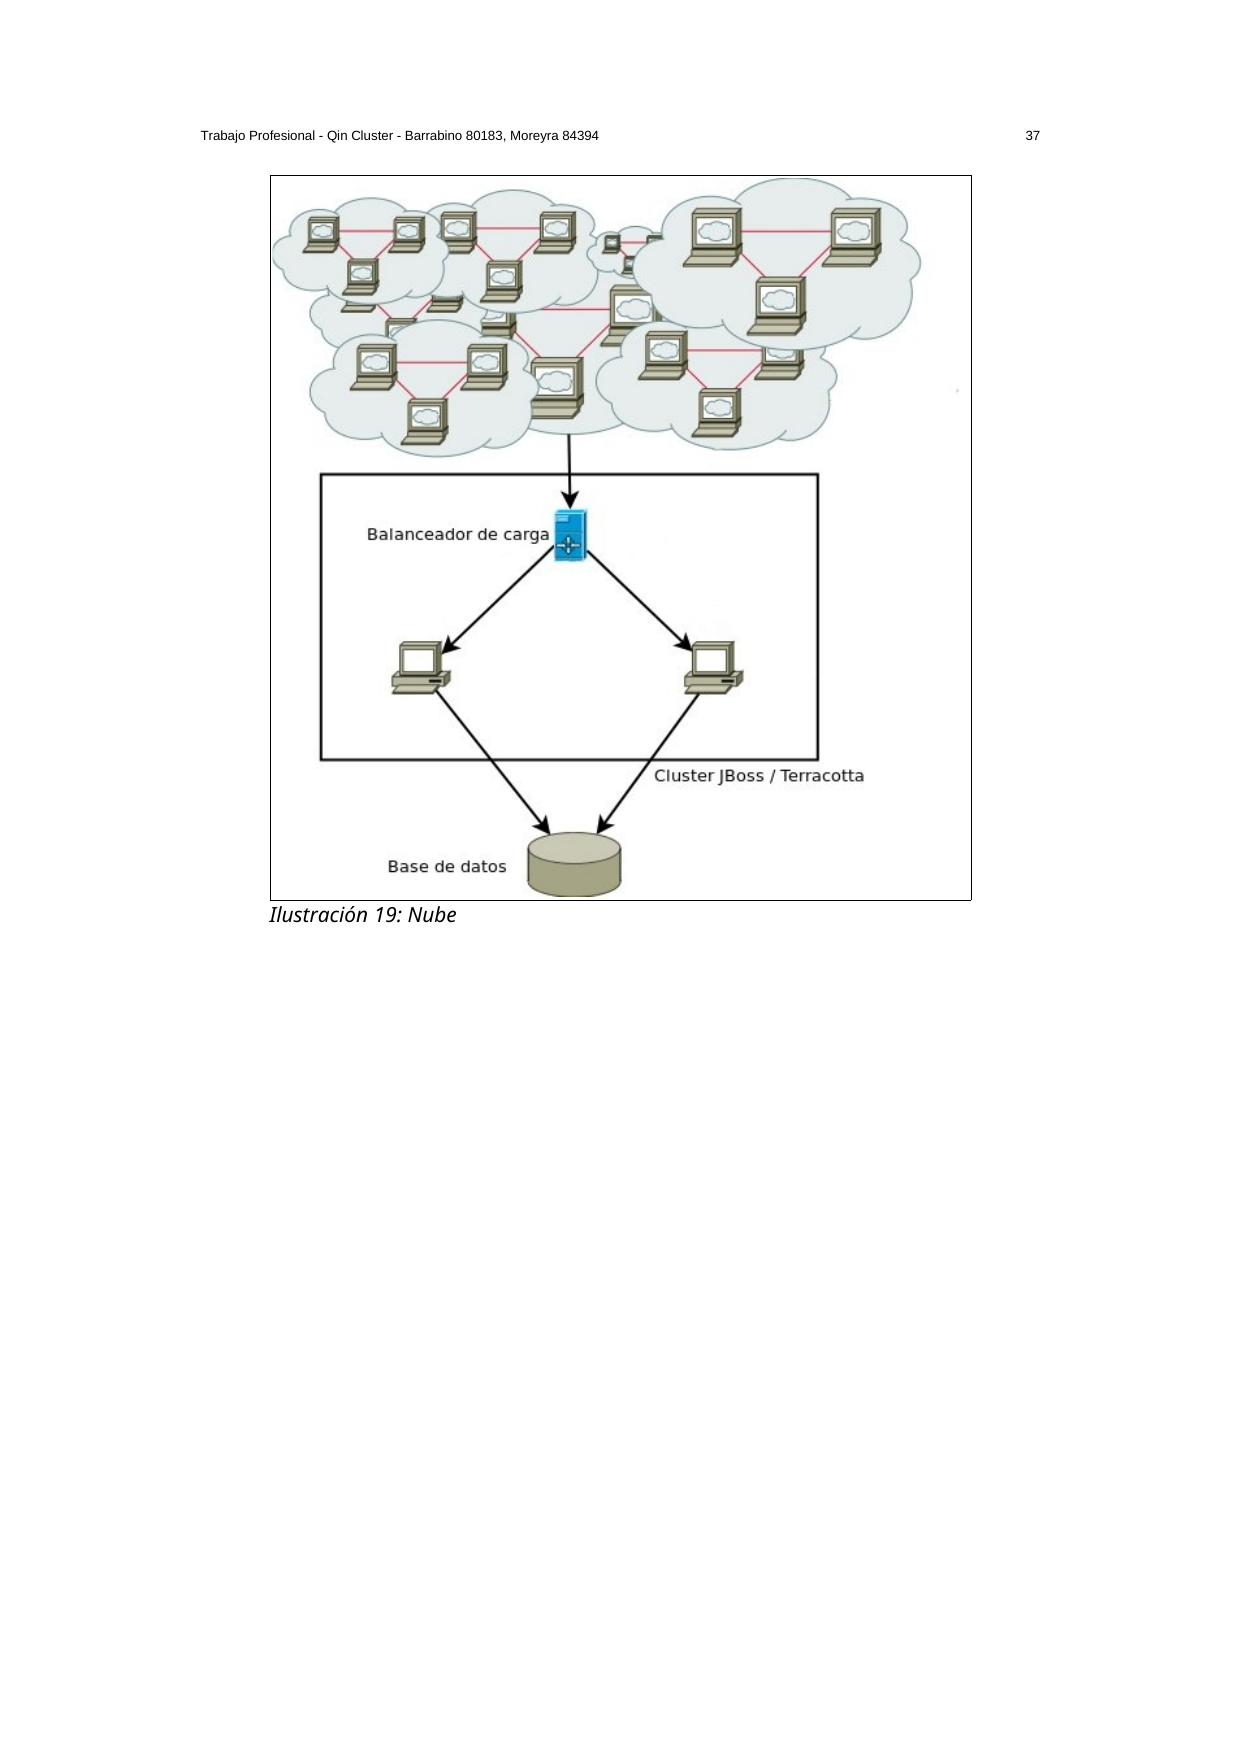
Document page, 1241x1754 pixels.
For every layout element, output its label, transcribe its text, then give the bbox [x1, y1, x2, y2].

picture [272, 178, 969, 897]
text Ilustración 19: Nube [269, 900, 971, 928]
